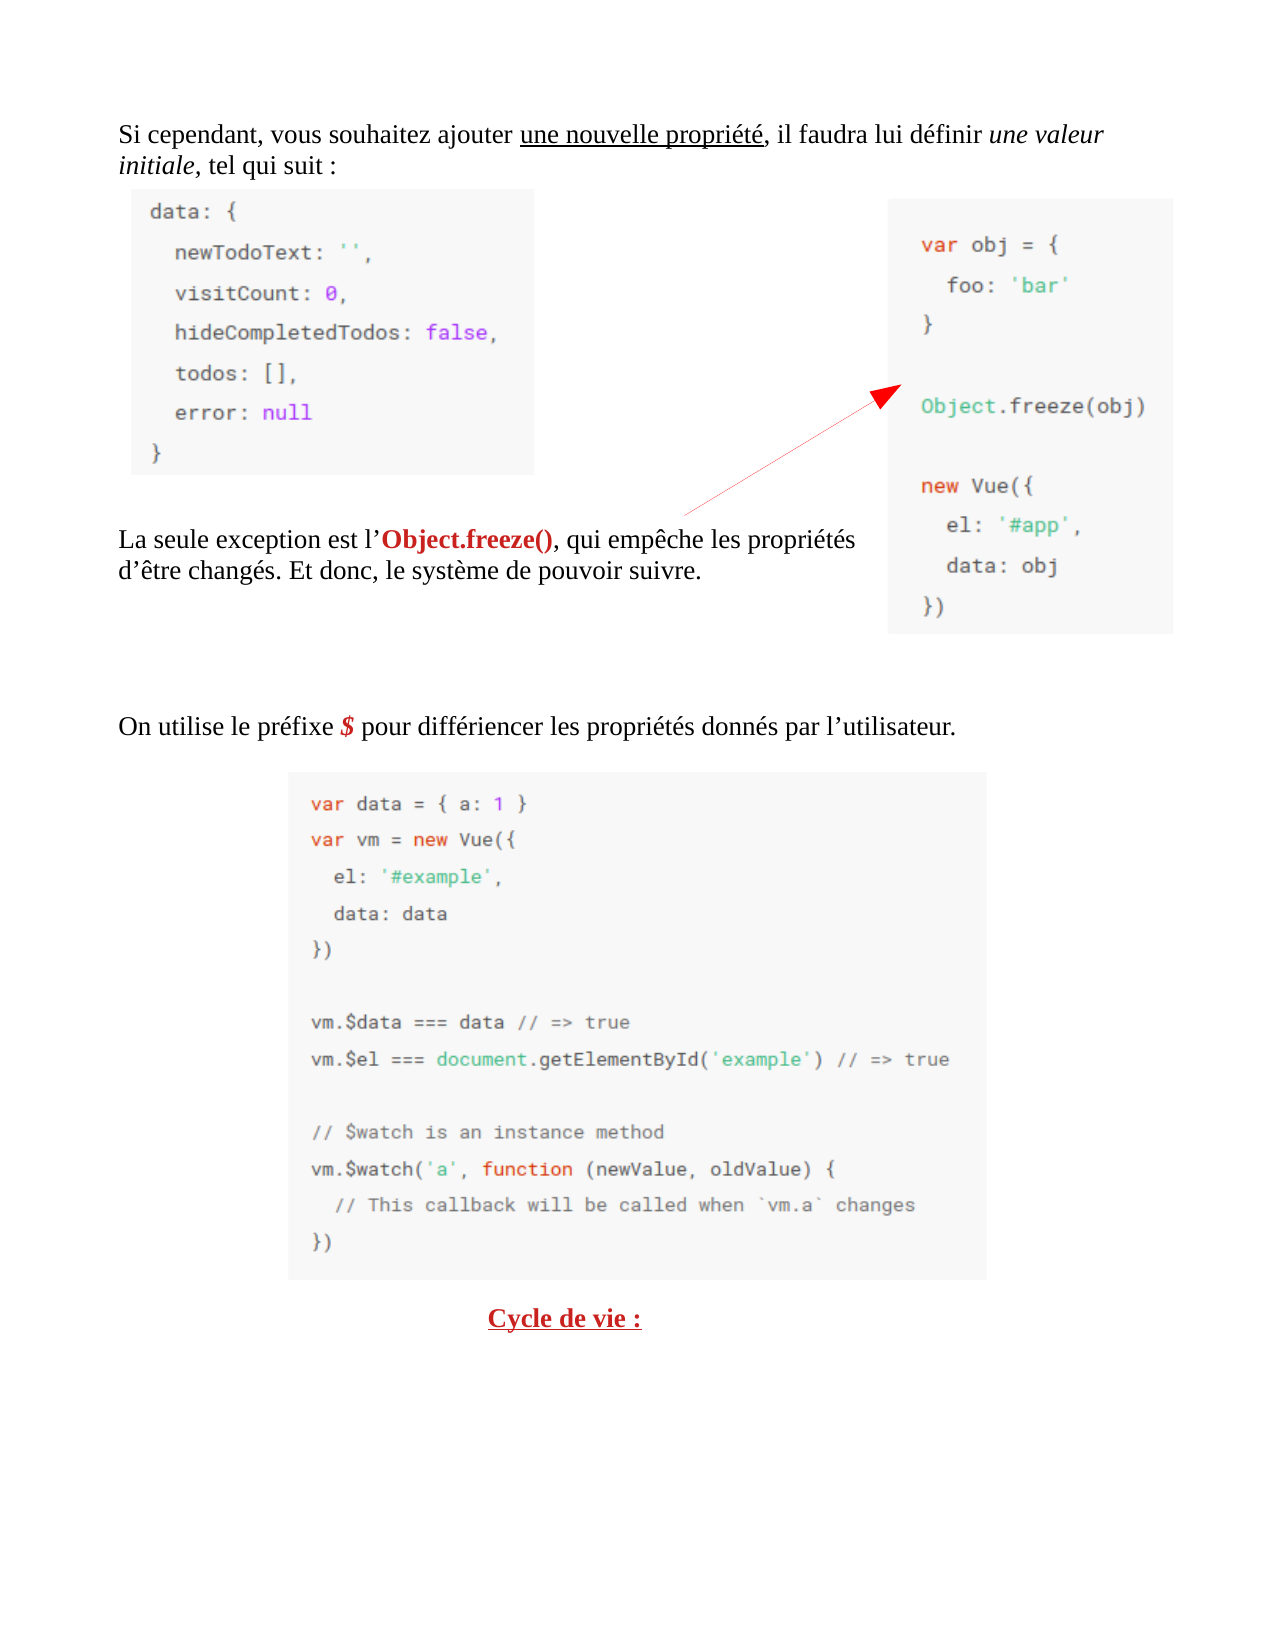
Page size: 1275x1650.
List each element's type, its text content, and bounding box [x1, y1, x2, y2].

text Cycle de vie : [118, 1302, 1157, 1333]
picture [882, 191, 1174, 634]
text Si cependant, vous souhaitez ajouter une nouvelle propriété, il faudra lui définir une valeur initiale, tel qui suit : [118, 118, 1157, 180]
picture [131, 189, 535, 475]
picture [288, 772, 987, 1280]
text La seule exception est l’Object.freeze(), qui empêche les propriétés d’être changés. Et donc, le système de pouvoir suivre. [118, 523, 882, 585]
text On utilise le préfixe $ pour différiencer les propriétés donnés par l’utilisateur. [118, 710, 1157, 741]
